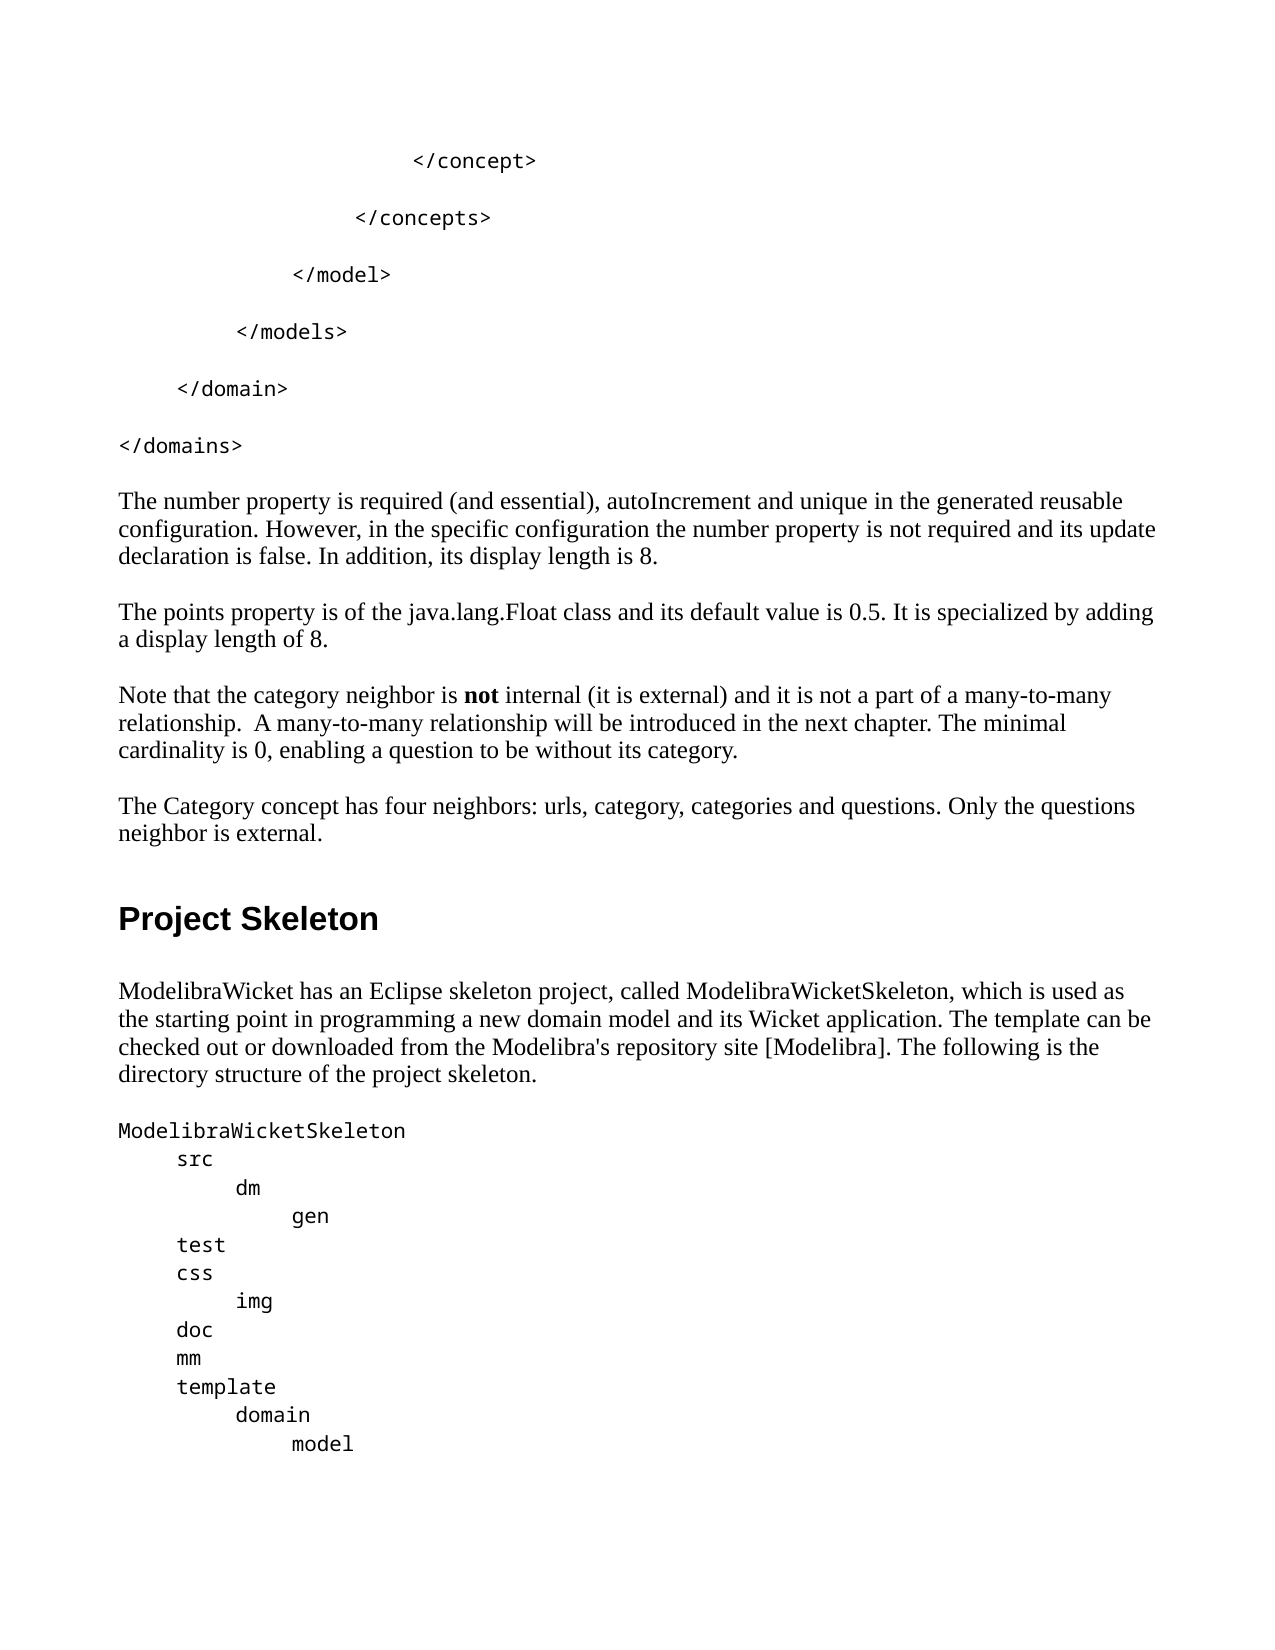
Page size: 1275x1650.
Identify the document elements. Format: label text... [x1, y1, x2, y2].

text </domains> [118, 431, 1157, 459]
text mm [118, 1343, 1157, 1372]
text The number property is required (and essential), autoIncrement and unique in the generated reusable configuration. However, in the specific configuration the number property is not required and its update declaration is false. In addition, its display length is 8. [118, 487, 1157, 570]
text </models> [118, 317, 1157, 346]
text template [118, 1372, 1157, 1400]
text model [118, 1429, 1157, 1457]
text ModelibraWicket has an Eclipse skeleton project, called ModelibraWicketSkeleton, which is used as the starting point in programming a new domain model and its Wicket application. The template can be checked out or downloaded from the Modelibra's repository site [Modelibra]. The following is the directory structure of the project skeleton. [118, 977, 1157, 1088]
text gen [118, 1201, 1157, 1230]
text test [118, 1230, 1157, 1258]
text src [118, 1144, 1157, 1173]
text img [118, 1287, 1157, 1315]
text ModelibraWicketSkeleton [118, 1116, 1157, 1144]
text </concept> [118, 147, 1157, 175]
subtitle Project Skeleton [118, 900, 1157, 937]
text domain [118, 1400, 1157, 1429]
text </concepts> [118, 203, 1157, 232]
text Note that the category neighbor is not internal (it is external) and it is not a part of a many-to-many relationship. A many-to-many relationship will be introduced in the next chapter. The minimal cardinality is 0, enabling a question to be without its category. [118, 681, 1157, 764]
text The Category concept has four neighbors: urls, category, categories and questions. Only the questions neighbor is external. [118, 792, 1157, 847]
text css [118, 1258, 1157, 1287]
text dm [118, 1173, 1157, 1201]
text </model> [118, 260, 1157, 289]
text The points property is of the java.lang.Float class and its default value is 0.5. It is specialized by adding a display length of 8. [118, 598, 1157, 653]
text </domain> [118, 374, 1157, 402]
text doc [118, 1315, 1157, 1343]
